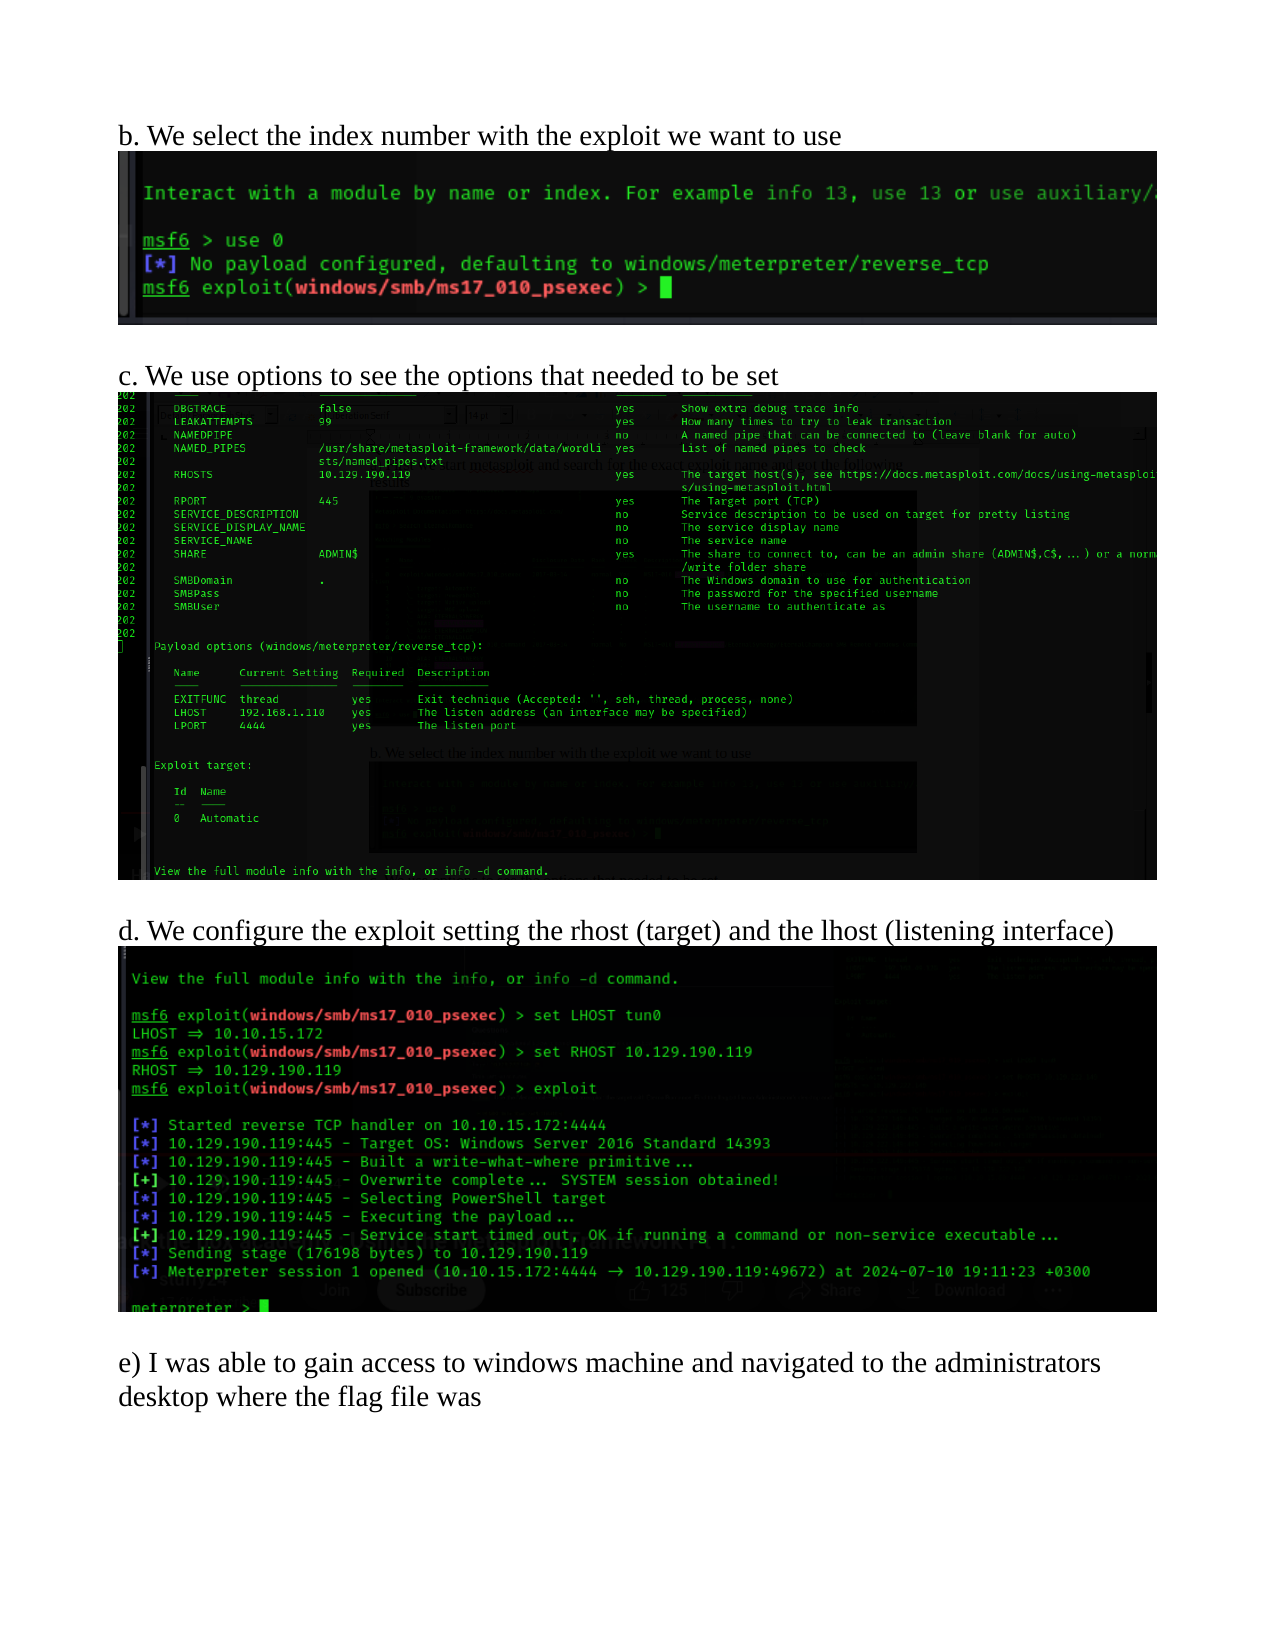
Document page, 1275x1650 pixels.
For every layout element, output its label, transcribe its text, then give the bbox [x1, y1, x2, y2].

text c. We use options to see the options that needed to be set [118, 358, 1157, 392]
picture [118, 392, 1157, 880]
text d. We configure the exploit setting the rhost (target) and the lhost (listening interface) [118, 913, 1157, 946]
picture [118, 151, 1157, 325]
text b. We select the index number with the exploit we want to use [118, 118, 1157, 151]
picture [118, 946, 1157, 1312]
text e) I was able to gain access to windows machine and navigated to the administrators desktop where the flag file was [118, 1345, 1157, 1412]
